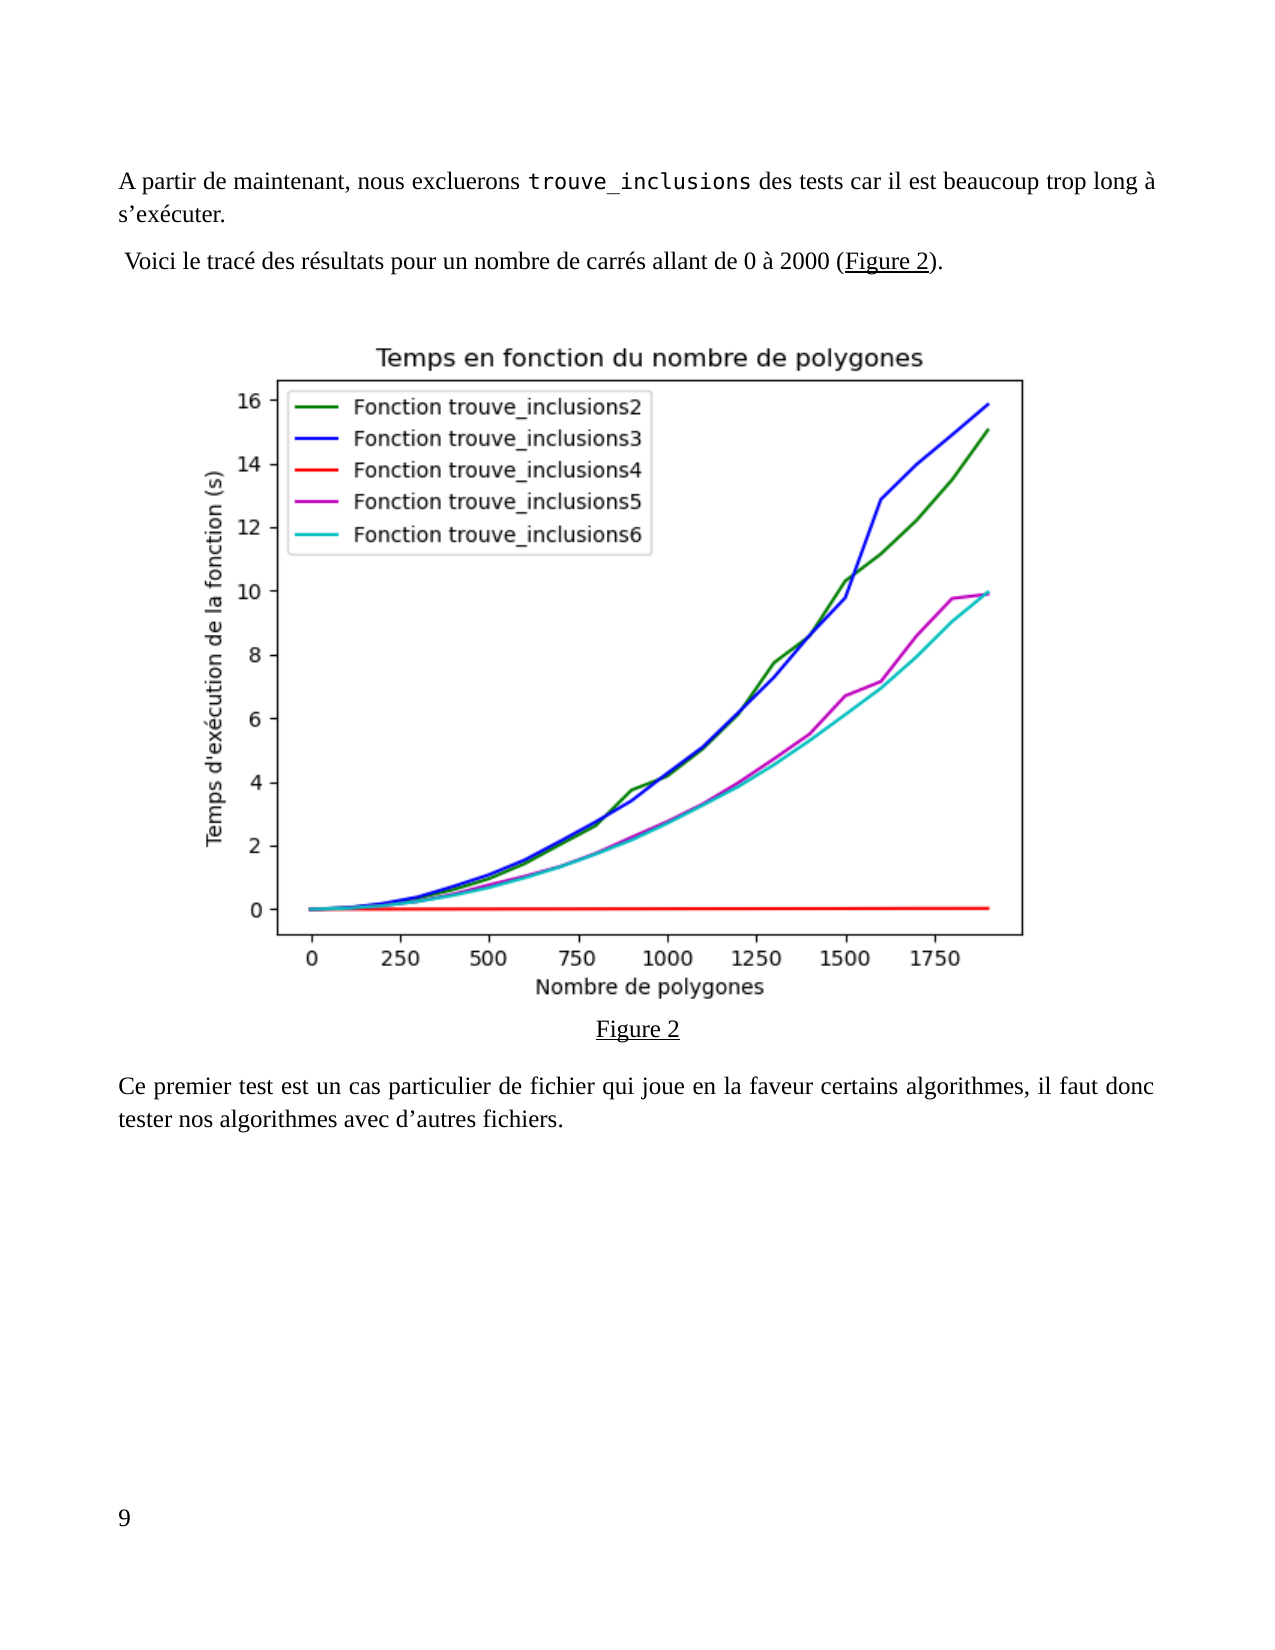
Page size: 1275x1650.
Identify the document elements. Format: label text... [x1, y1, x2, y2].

text A partir de maintenant, nous excluerons trouve_inclusions des tests car il est beaucoup trop long à s’exécuter. [118, 166, 1157, 227]
text Figure 2 [118, 294, 1157, 1043]
text Voici le tracé des résultats pour un nombre de carrés allant de 0 à 2000 (Figure 2). [118, 246, 1157, 275]
text Ce premier test est un cas particulier de fichier qui joue en la faveur certains algorithmes, il faut donc tester nos algorithmes avec d’autres fichiers. [118, 1071, 1157, 1133]
picture [157, 293, 1118, 1014]
